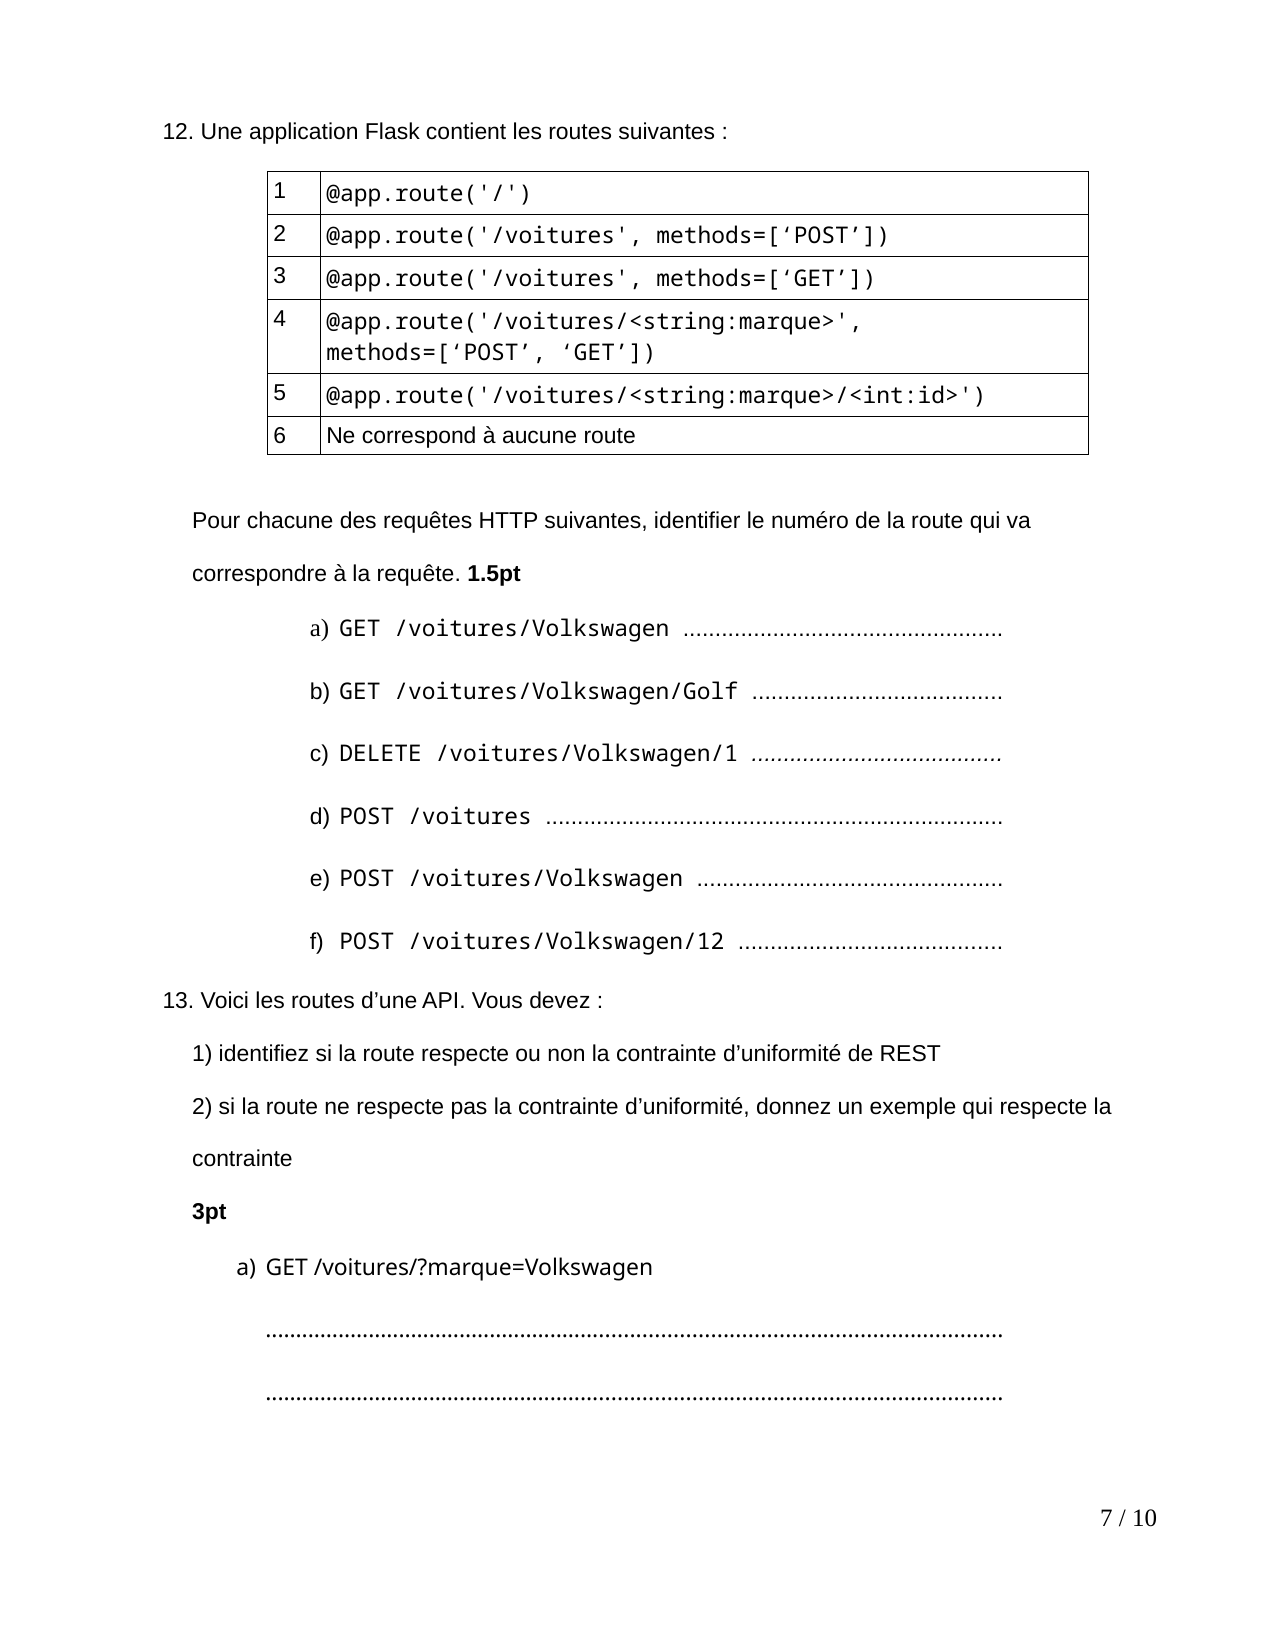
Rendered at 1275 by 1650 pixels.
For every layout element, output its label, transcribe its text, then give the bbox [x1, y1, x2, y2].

table_header 1 [268, 172, 320, 214]
table_cell @app.route('/voitures/<string:marque>/<int:id>') [321, 374, 1088, 416]
table_cell Ne correspond à aucune route [321, 417, 1088, 454]
table_cell @app.route('/voitures', methods=[‘GET’]) [321, 257, 1088, 299]
list POST /voitures/Volkswagen [309, 862, 1157, 893]
table_header @app.route('/') [321, 172, 1088, 214]
list POST /voitures/Volkswagen/12 [309, 925, 1157, 956]
table_cell 4 [268, 300, 320, 373]
list GET /voitures/Volkswagen/Golf [309, 675, 1157, 706]
table_cell 2 [268, 215, 320, 256]
table_cell 5 [268, 374, 320, 416]
list POST /voitures [309, 800, 1157, 831]
table_cell @app.route('/voitures', methods=[‘POST’]) [321, 215, 1088, 256]
table_cell @app.route('/voitures/<string:marque>', methods=[‘POST’, ‘GET’]) [321, 300, 1088, 373]
list Une application Flask contient les routes suivantes : [162, 118, 1157, 144]
list GET /voitures/Volkswagen [309, 612, 1157, 643]
list Pour chacune des requêtes HTTP suivantes, identifier le numéro de la route qui va correspondre à la requête. 1.5pt [162, 454, 1157, 586]
table_cell 6 [268, 417, 320, 454]
table_cell 3 [268, 257, 320, 299]
list GET /voitures/?marque=Volkswagen [236, 1251, 1157, 1407]
list Voici les routes d’une API. Vous devez : 1) identifiez si la route respecte ou non la contrainte d’uniformité de REST 2) si la route ne respecte pas la contrainte d’uniformité, donnez un exemple qui respecte la contrainte 3pt [162, 987, 1157, 1224]
list DELETE /voitures/Volkswagen/1 [309, 737, 1157, 768]
